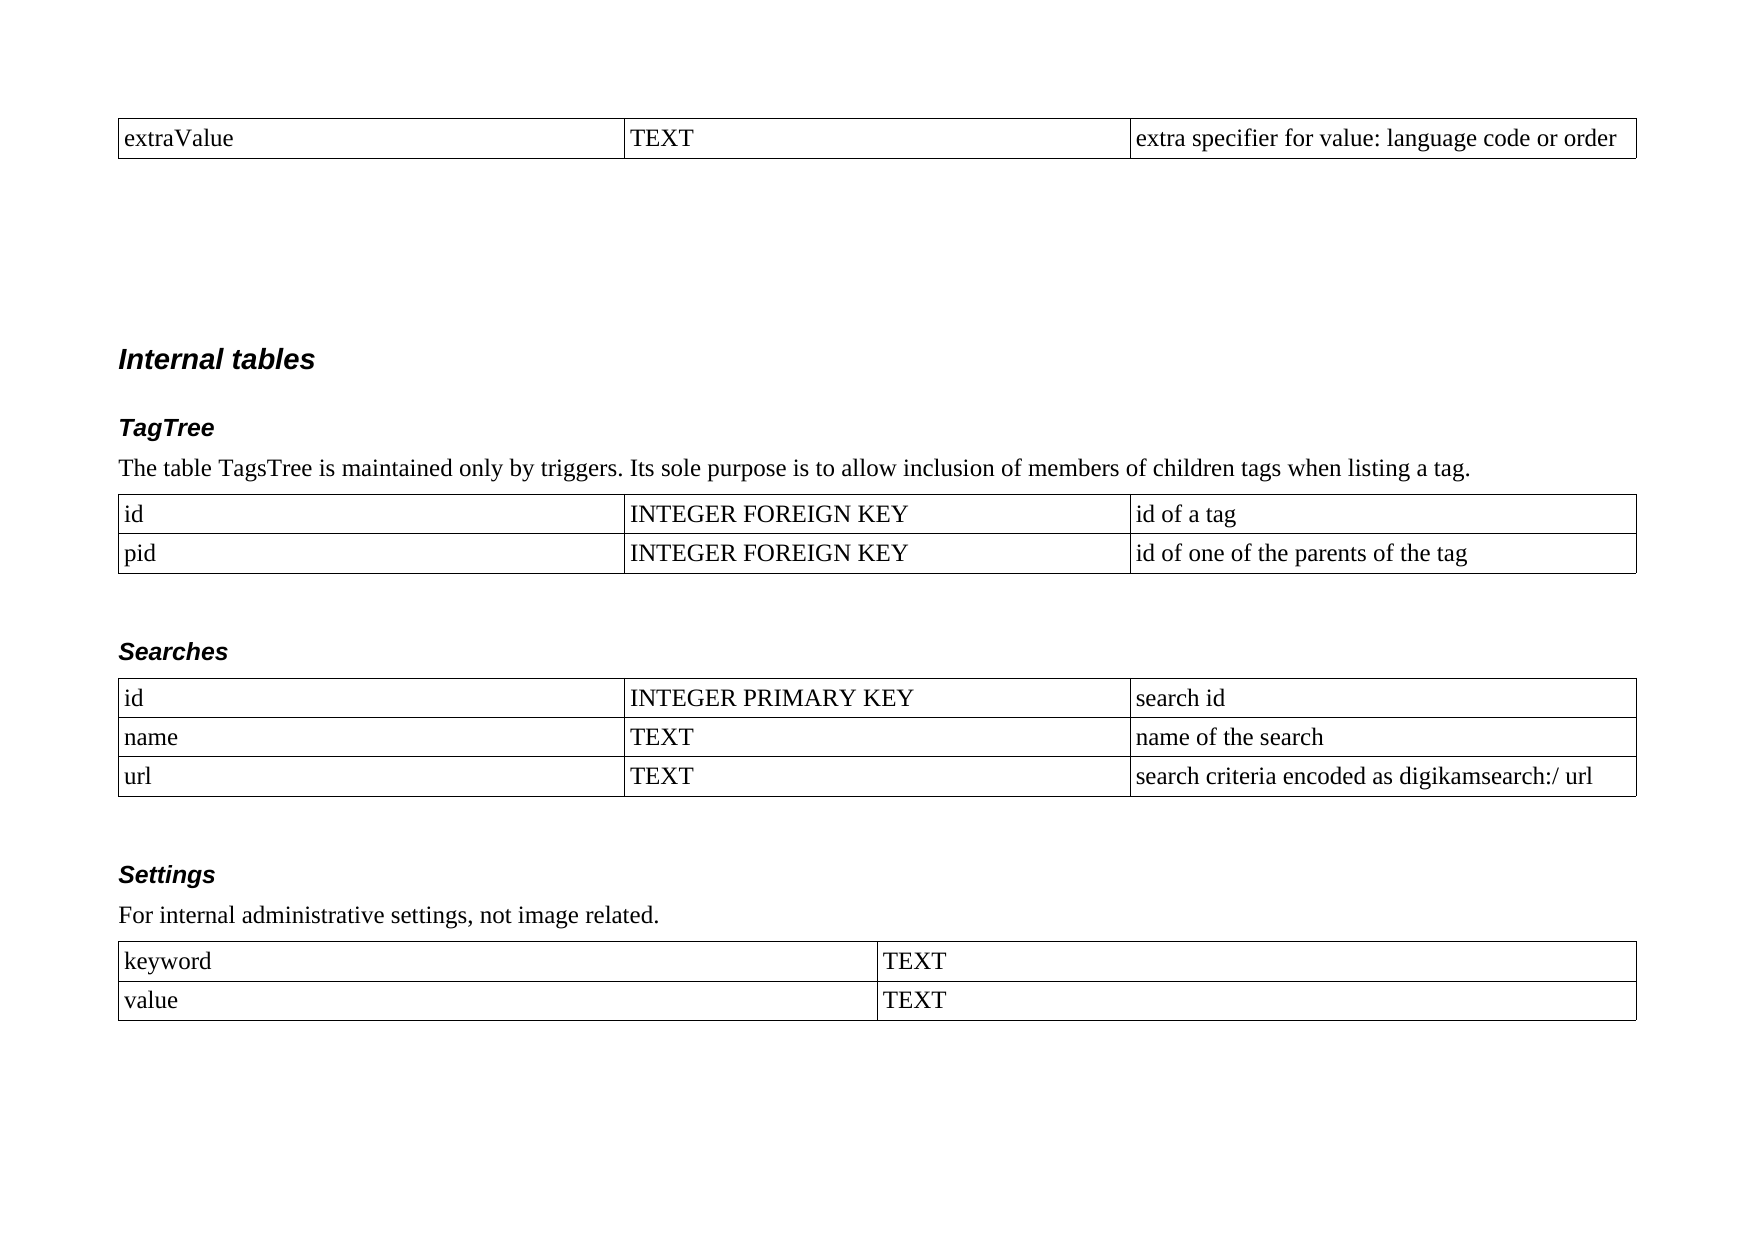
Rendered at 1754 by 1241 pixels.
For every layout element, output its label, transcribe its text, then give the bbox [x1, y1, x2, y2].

table_header id [119, 495, 624, 533]
table_cell value [119, 982, 877, 1020]
text For internal administrative settings, not image related. [118, 901, 1636, 929]
subtitle Settings [118, 861, 1636, 889]
table_header keyword [119, 942, 877, 981]
table_cell TEXT [878, 982, 1636, 1020]
table_cell TEXT [625, 119, 1130, 157]
table_cell TEXT [625, 718, 1130, 756]
table_header TEXT [878, 942, 1636, 981]
table_header id of a tag [1131, 495, 1636, 533]
table_cell INTEGER FOREIGN KEY [625, 534, 1130, 572]
text The table TagsTree is maintained only by triggers. Its sole purpose is to allow inclusion of members of children tags when listing a tag. [118, 454, 1636, 481]
table_header INTEGER FOREIGN KEY [625, 495, 1130, 533]
table_cell TEXT [625, 757, 1130, 796]
subtitle TagTree [118, 413, 1636, 441]
table_header search id [1131, 679, 1636, 717]
table_header INTEGER PRIMARY KEY [625, 679, 1130, 717]
subtitle Internal tables [118, 343, 1636, 376]
subtitle Searches [118, 638, 1636, 665]
table_cell name [119, 718, 624, 756]
table_header id [119, 679, 624, 717]
table_cell extraValue [119, 119, 624, 157]
table_cell url [119, 757, 624, 796]
table_cell pid [119, 534, 624, 572]
table_cell extra specifier for value: language code or order [1131, 119, 1636, 157]
table_cell search criteria encoded as digikamsearch:/ url [1131, 757, 1636, 796]
table_cell id of one of the parents of the tag [1131, 534, 1636, 572]
table_cell name of the search [1131, 718, 1636, 756]
